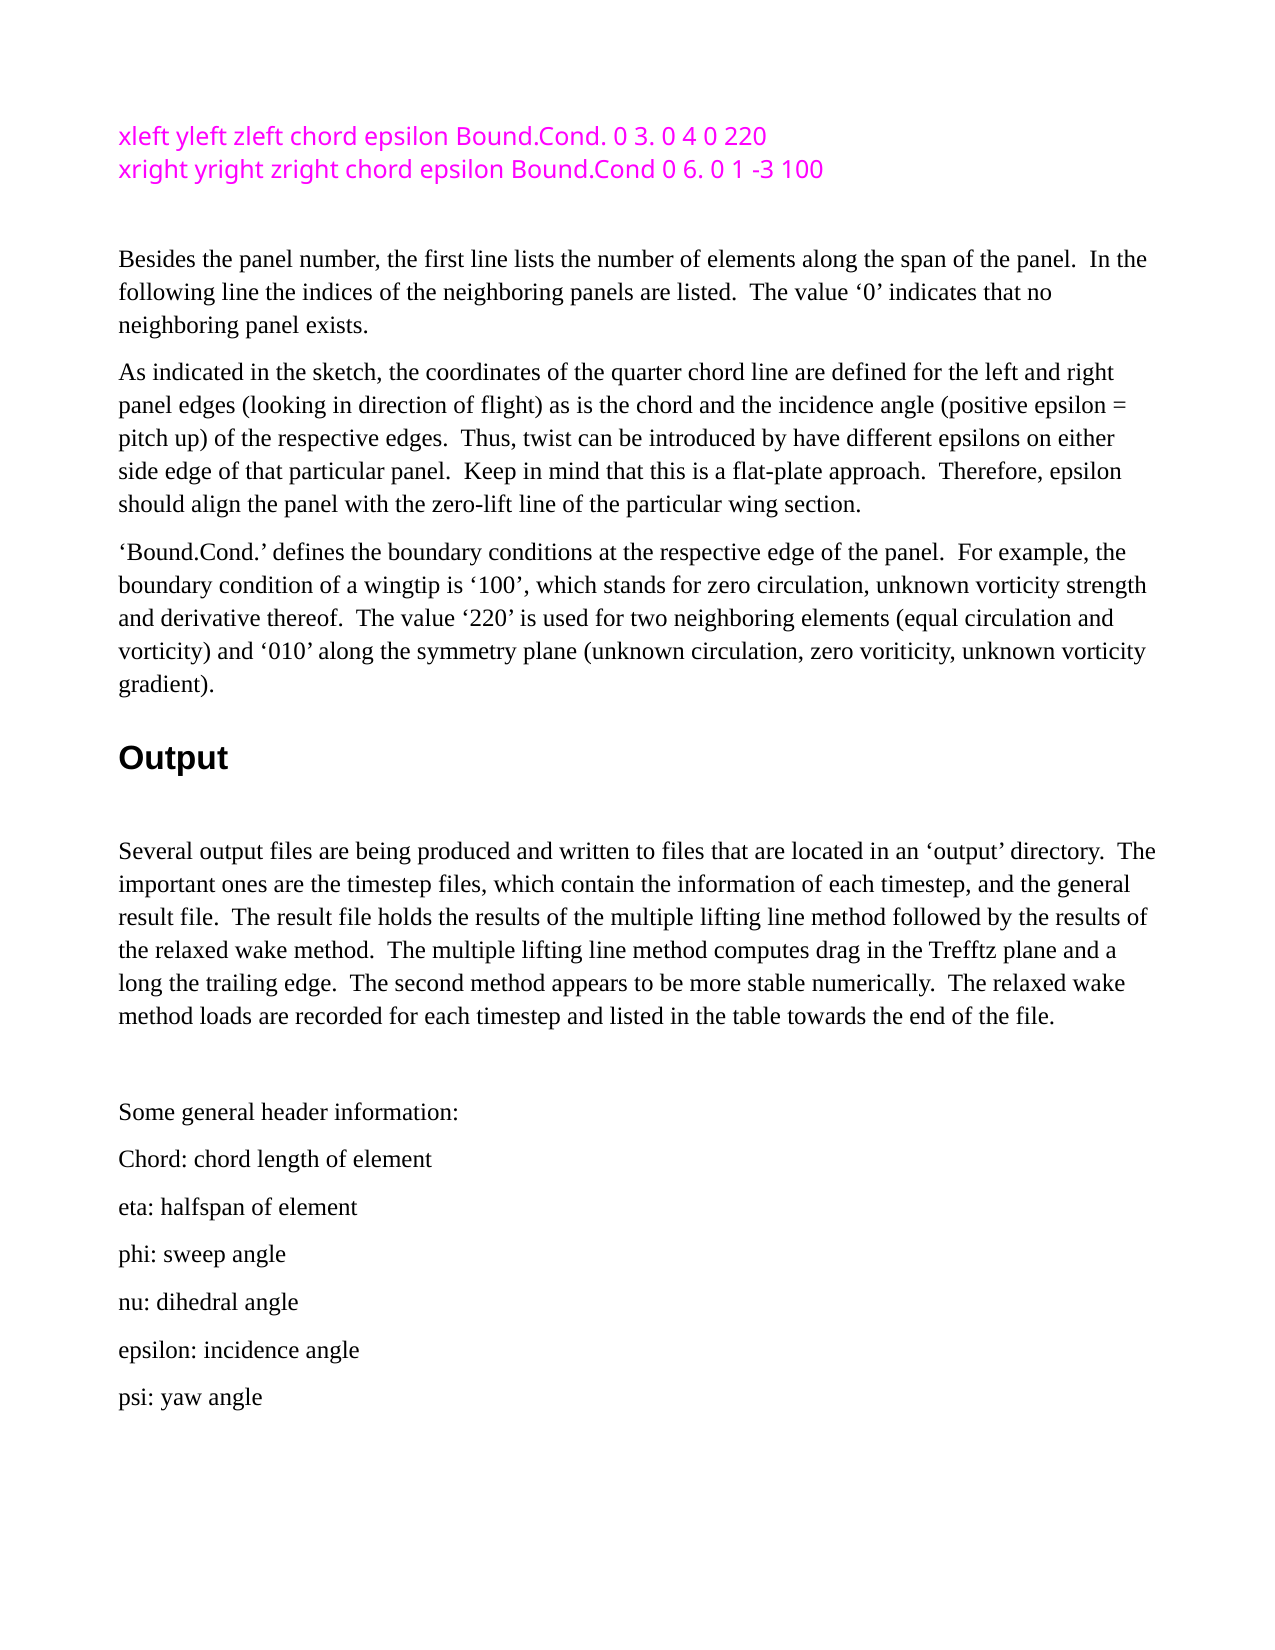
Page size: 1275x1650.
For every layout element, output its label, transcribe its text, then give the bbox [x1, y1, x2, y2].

text phi: sweep angle [118, 1239, 1157, 1268]
text ‘Bound.Cond.’ defines the boundary conditions at the respective edge of the panel. For example, the boundary condition of a wingtip is ‘100’, which stands for zero circulation, unknown vorticity strength and derivative thereof. The value ‘220’ is used for two neighboring elements (equal circulation and vorticity) and ‘010’ along the symmetry plane (unknown circulation, zero voriticity, unknown vorticity gradient). [118, 537, 1157, 698]
text xright yright zright chord epsilon Bound.Cond 0 6. 0 1 -3 100 [118, 152, 1157, 186]
text nu: dihedral angle [118, 1287, 1157, 1316]
text eta: halfspan of element [118, 1192, 1157, 1221]
text xleft yleft zleft chord epsilon Bound.Cond. 0 3. 0 4 0 220 [118, 118, 1157, 152]
text As indicated in the sketch, the coordinates of the quarter chord line are defined for the left and right panel edges (looking in direction of flight) as is the chord and the incidence angle (positive epsilon = pitch up) of the respective edges. Thus, twist can be introduced by have different epsilons on either side edge of that particular panel. Keep in mind that this is a flat-plate approach. Therefore, epsilon should align the panel with the zero-lift line of the particular wing section. [118, 357, 1157, 518]
text Besides the panel number, the first line lists the number of elements along the span of the panel. In the following line the indices of the neighboring panels are listed. The value ‘0’ indicates that no neighboring panel exists. [118, 244, 1157, 338]
text Several output files are being produced and written to files that are located in an ‘output’ directory. The important ones are the timestep files, which contain the information of each timestep, and the general result file. The result file holds the results of the multiple lifting line method followed by the results of the relaxed wake method. The multiple lifting line method computes drag in the Trefftz plane and a long the trailing edge. The second method appears to be more stable numerically. The relaxed wake method loads are recorded for each timestep and listed in the table towards the end of the file. [118, 836, 1157, 1030]
subtitle Output [118, 738, 1157, 776]
text Chord: chord length of element [118, 1144, 1157, 1173]
text psi: yaw angle [118, 1382, 1157, 1411]
text epsilon: incidence angle [118, 1335, 1157, 1363]
text Some general header information: [118, 1097, 1157, 1125]
